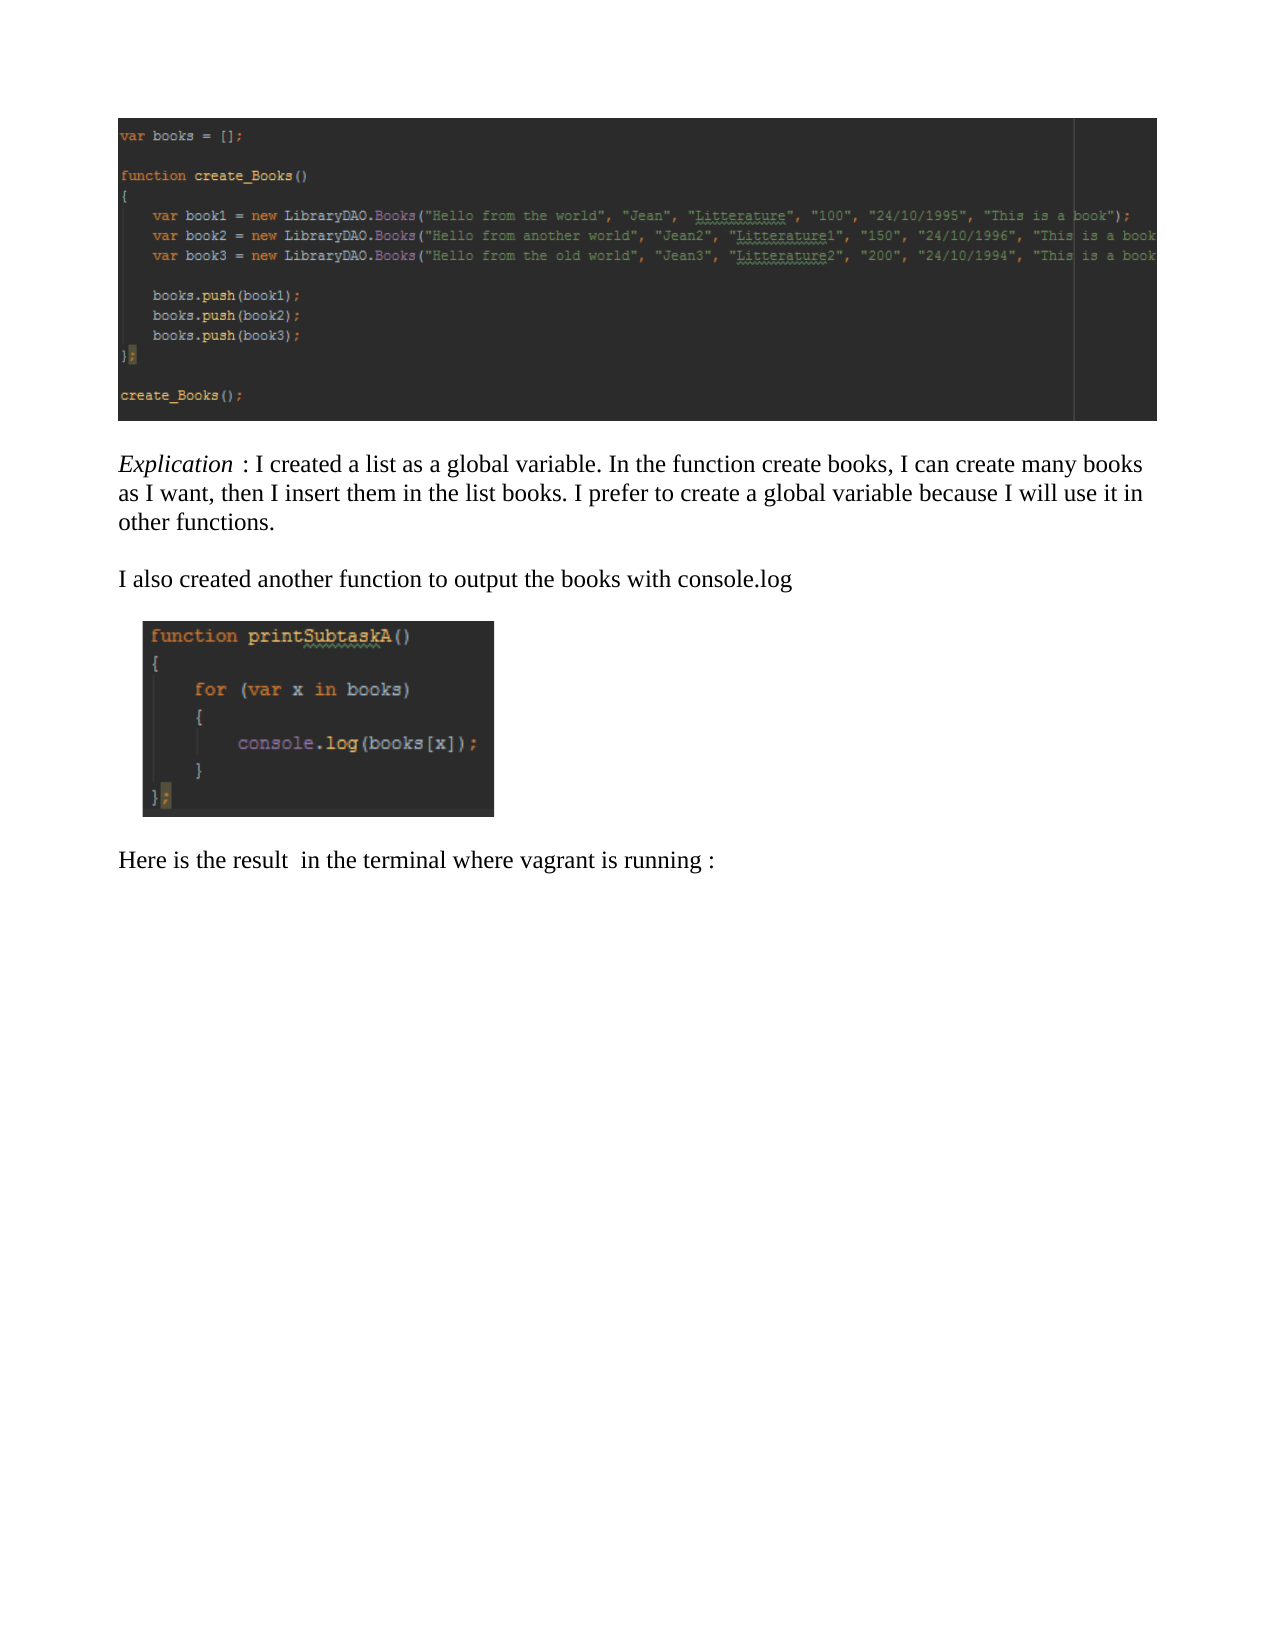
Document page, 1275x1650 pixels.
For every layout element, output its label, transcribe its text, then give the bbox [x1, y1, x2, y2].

picture [118, 118, 1157, 421]
text Here is the result in the terminal where vagrant is running : [118, 845, 1157, 874]
text I also created another function to output the books with console.log [118, 564, 1157, 593]
picture [142, 621, 495, 817]
text Explication : I created a list as a global variable. In the function create books, I can create many books as I want, then I insert them in the list books. I prefer to create a global variable because I will use it in other functions. [118, 449, 1157, 536]
